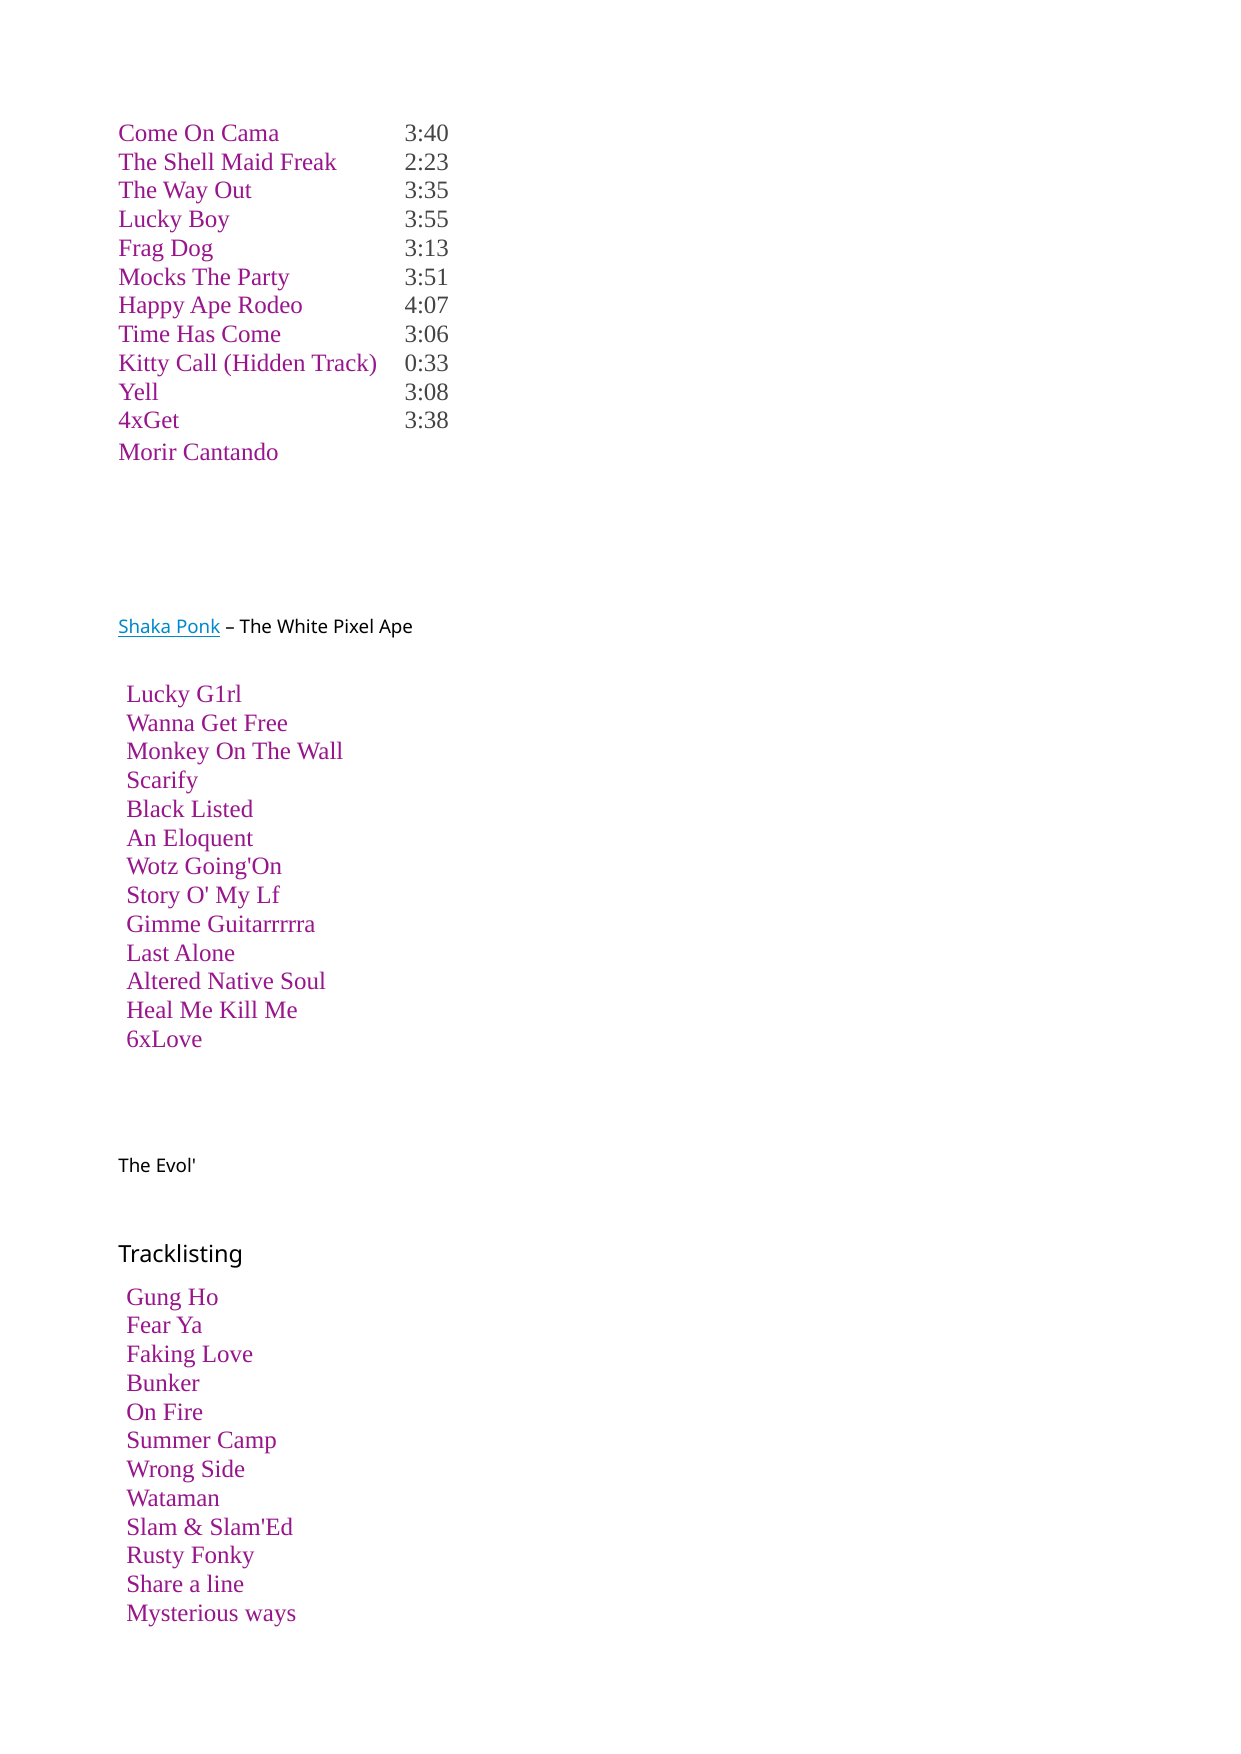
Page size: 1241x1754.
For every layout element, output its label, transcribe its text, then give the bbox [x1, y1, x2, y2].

table_cell Black Listed [126, 794, 356, 823]
table_cell [356, 909, 409, 938]
subtitle Shaka Ponk ‎– The White Pixel Ape [118, 571, 1122, 666]
table_cell [356, 794, 409, 823]
table_cell [319, 1483, 379, 1512]
table_cell [319, 1569, 379, 1598]
table_cell 6xLove [126, 1024, 356, 1053]
table_cell Scarify [126, 765, 356, 794]
table_cell Faking Love [126, 1339, 319, 1368]
table_cell Yell [118, 377, 389, 406]
table_cell [356, 736, 409, 765]
table_cell Wanna Get Free [126, 708, 356, 736]
table_cell Mocks The Party [118, 262, 389, 291]
table_cell Heal Me Kill Me [126, 995, 356, 1024]
table_cell [356, 880, 409, 909]
table_cell The Shell Maid Freak [118, 147, 389, 176]
table_cell [319, 1311, 379, 1339]
table_cell 3:08 [389, 377, 449, 406]
table_cell Slam & Slam'Ed [126, 1512, 319, 1541]
table_cell 3:35 [389, 176, 449, 204]
table_cell Come On Cama [118, 118, 389, 147]
table_cell Mysterious ways [126, 1598, 319, 1627]
table_cell [356, 966, 409, 995]
table_cell 4xGet [118, 406, 389, 434]
table_cell [319, 1368, 379, 1397]
table_cell [319, 1339, 379, 1368]
table_cell [356, 851, 409, 880]
table_cell 3:06 [389, 319, 449, 348]
table_cell Story O' My Lf [126, 880, 356, 909]
subtitle The Evol' [118, 1153, 1122, 1178]
table_cell 3:40 [389, 118, 449, 147]
table_cell Wotz Going'On [126, 851, 356, 880]
table_cell [356, 995, 409, 1024]
table_cell An Eloquent [126, 823, 356, 851]
table_cell 4:07 [389, 291, 449, 319]
table_cell Morir Cantando [118, 434, 389, 469]
table_cell [319, 1397, 379, 1426]
table_header [319, 1282, 379, 1311]
table_cell Time Has Come [118, 319, 389, 348]
table_cell Kitty Call (Hidden Track) [118, 348, 389, 377]
table_cell On Fire [126, 1397, 319, 1426]
table_cell Last Alone [126, 938, 356, 966]
table_cell [356, 765, 409, 794]
table_cell [319, 1426, 379, 1454]
table_cell [389, 434, 449, 469]
table_cell [319, 1512, 379, 1541]
table_header Lucky G1rl [126, 679, 356, 708]
table_cell 0:33 [389, 348, 449, 377]
table_cell Monkey On The Wall [126, 736, 356, 765]
table_header Gung Ho [126, 1282, 319, 1311]
table_cell [356, 823, 409, 851]
table_cell Rusty Fonky [126, 1541, 319, 1569]
table_cell Bunker [126, 1368, 319, 1397]
table_cell Wrong Side [126, 1454, 319, 1483]
table_cell Lucky Boy [118, 204, 389, 233]
table_cell Wataman [126, 1483, 319, 1512]
table_cell Summer Camp [126, 1426, 319, 1454]
table_cell The Way Out [118, 176, 389, 204]
table_cell 3:13 [389, 233, 449, 262]
table_cell Happy Ape Rodeo [118, 291, 389, 319]
table_cell Share a line [126, 1569, 319, 1598]
table_cell Gimme Guitarrrrra [126, 909, 356, 938]
table_cell Altered Native Soul [126, 966, 356, 995]
table_cell [319, 1541, 379, 1569]
table_cell [319, 1598, 379, 1627]
table_cell 2:23 [389, 147, 449, 176]
table_cell 3:51 [389, 262, 449, 291]
table_cell [356, 1024, 409, 1053]
table_cell Fear Ya [126, 1311, 319, 1339]
table_header [356, 679, 409, 708]
subtitle Tracklisting [118, 1205, 1122, 1269]
table_cell 3:38 [389, 406, 449, 434]
table_cell [319, 1454, 379, 1483]
table_cell 3:55 [389, 204, 449, 233]
table_cell Frag Dog [118, 233, 389, 262]
table_cell [356, 708, 409, 736]
table_cell [356, 938, 409, 966]
